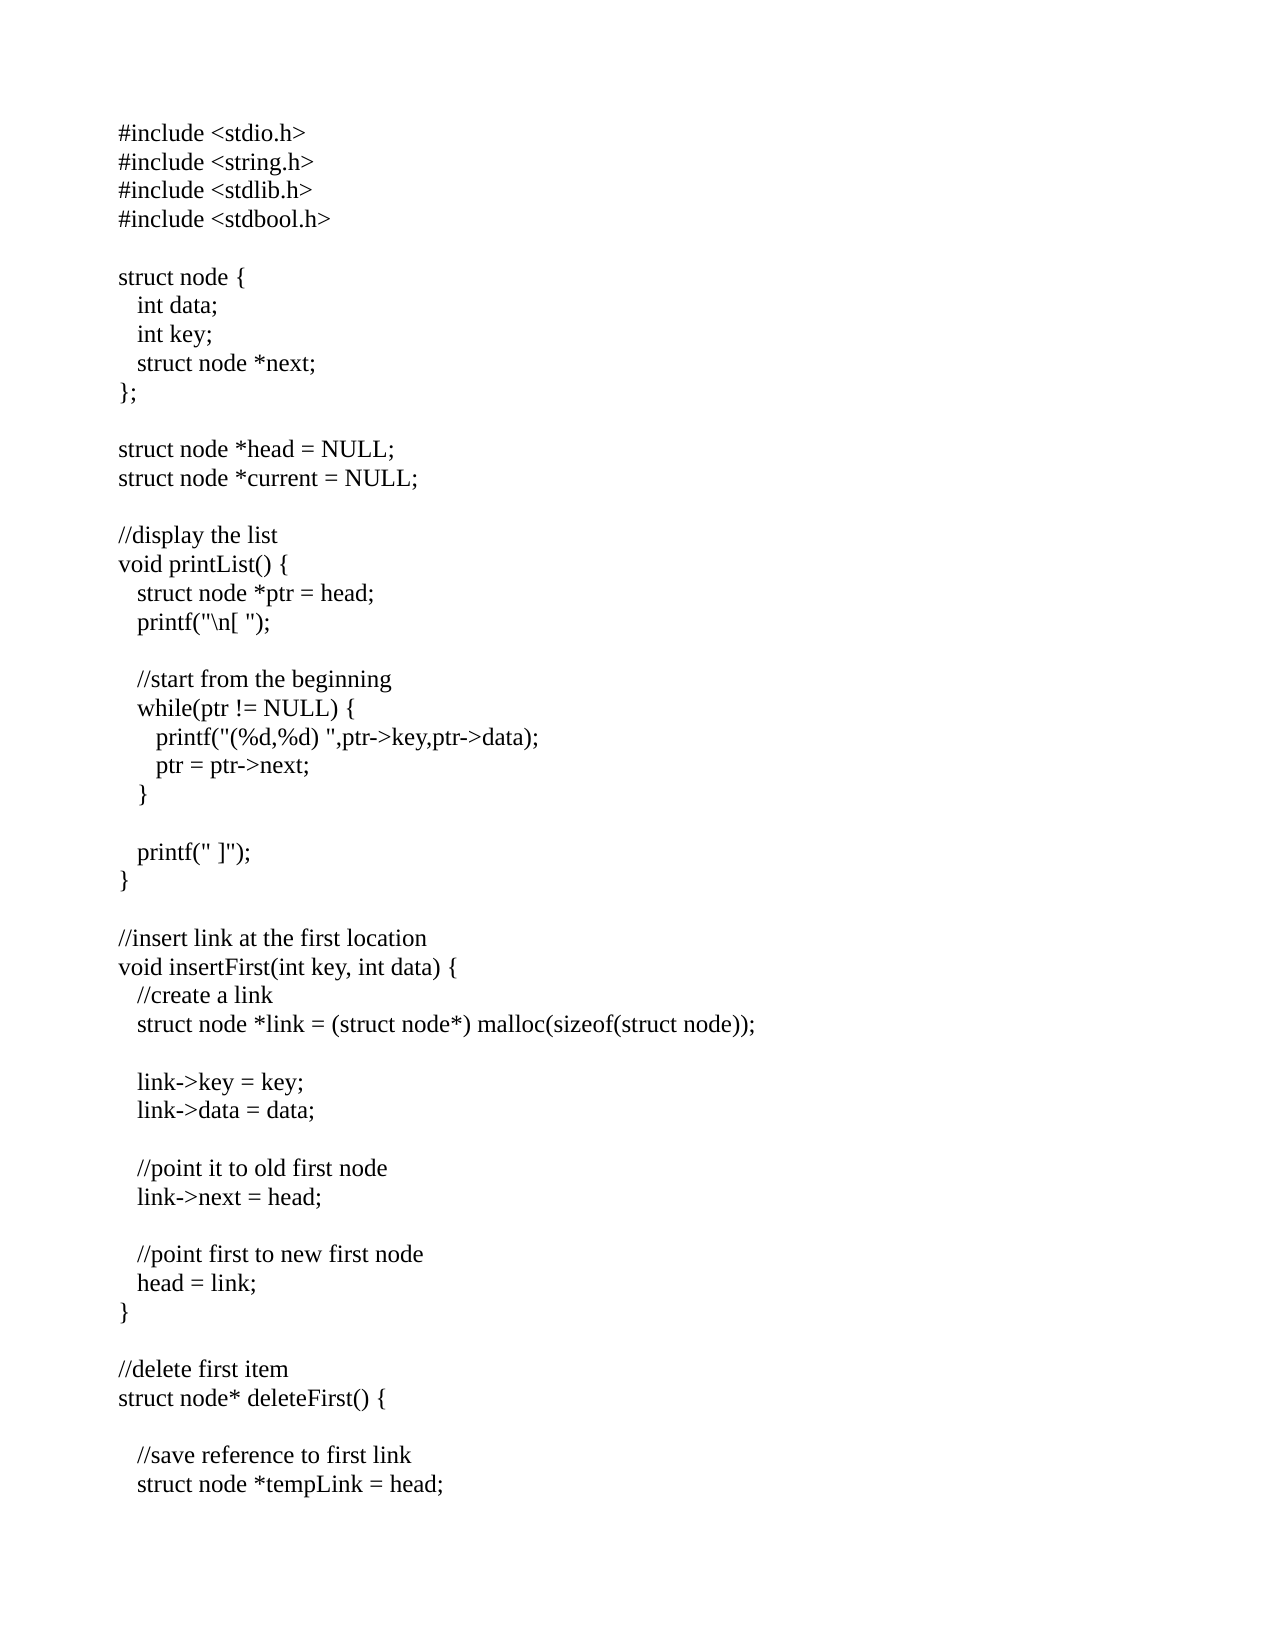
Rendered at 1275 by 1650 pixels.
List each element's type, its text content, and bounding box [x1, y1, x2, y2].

text void printList() { [118, 549, 1157, 578]
text #include <stdio.h> [118, 118, 1157, 147]
text struct node *current = NULL; [118, 463, 1157, 492]
text struct node { [118, 262, 1157, 291]
text } [118, 779, 1157, 808]
text #include <stdbool.h> [118, 204, 1157, 233]
text void insertFirst(int key, int data) { [118, 952, 1157, 981]
text //start from the beginning [118, 664, 1157, 693]
text int key; [118, 319, 1157, 348]
text //create a link [118, 981, 1157, 1009]
text struct node *next; [118, 348, 1157, 377]
text #include <stdlib.h> [118, 176, 1157, 204]
text //point it to old first node [118, 1153, 1157, 1182]
text struct node *ptr = head; [118, 578, 1157, 607]
text //delete first item [118, 1354, 1157, 1383]
text struct node *link = (struct node*) malloc(sizeof(struct node)); [118, 1009, 1157, 1038]
text printf("\n[ "); [118, 607, 1157, 636]
text #include <string.h> [118, 147, 1157, 176]
text link->data = data; [118, 1096, 1157, 1124]
text ptr = ptr->next; [118, 751, 1157, 779]
text } [118, 866, 1157, 894]
text } [118, 1297, 1157, 1326]
text struct node *tempLink = head; [118, 1469, 1157, 1498]
text printf("(%d,%d) ",ptr->key,ptr->data); [118, 722, 1157, 751]
text head = link; [118, 1268, 1157, 1297]
text printf(" ]"); [118, 837, 1157, 866]
text }; [118, 377, 1157, 406]
text struct node *head = NULL; [118, 434, 1157, 463]
text //save reference to first link [118, 1441, 1157, 1469]
text while(ptr != NULL) { [118, 693, 1157, 722]
text //display the list [118, 521, 1157, 549]
text struct node* deleteFirst() { [118, 1383, 1157, 1412]
text //insert link at the first location [118, 923, 1157, 952]
text //point first to new first node [118, 1239, 1157, 1268]
text int data; [118, 291, 1157, 319]
text link->key = key; [118, 1067, 1157, 1096]
text link->next = head; [118, 1182, 1157, 1211]
